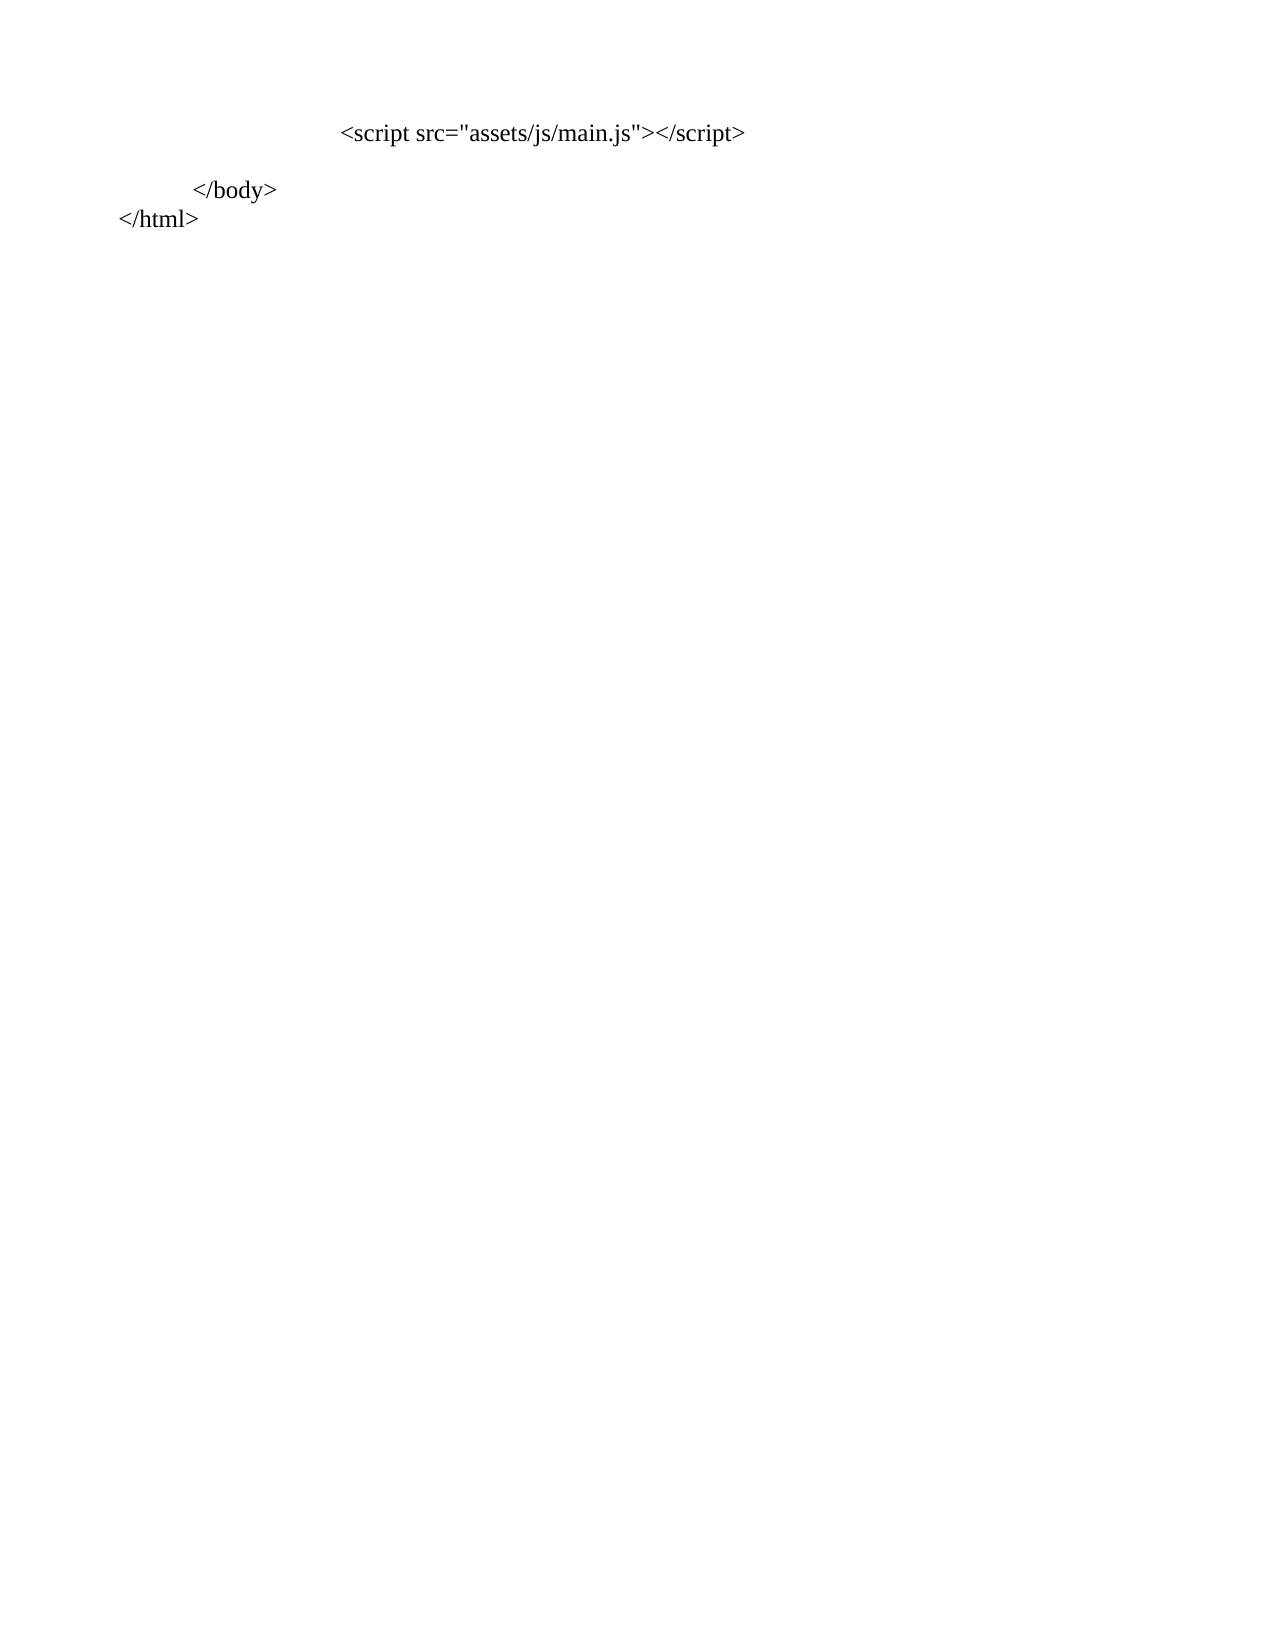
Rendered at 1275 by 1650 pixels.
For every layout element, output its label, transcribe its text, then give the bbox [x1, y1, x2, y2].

text <script src="assets/js/main.js"></script> [118, 118, 1157, 147]
text </html> [118, 204, 1157, 233]
text </body> [118, 176, 1157, 204]
